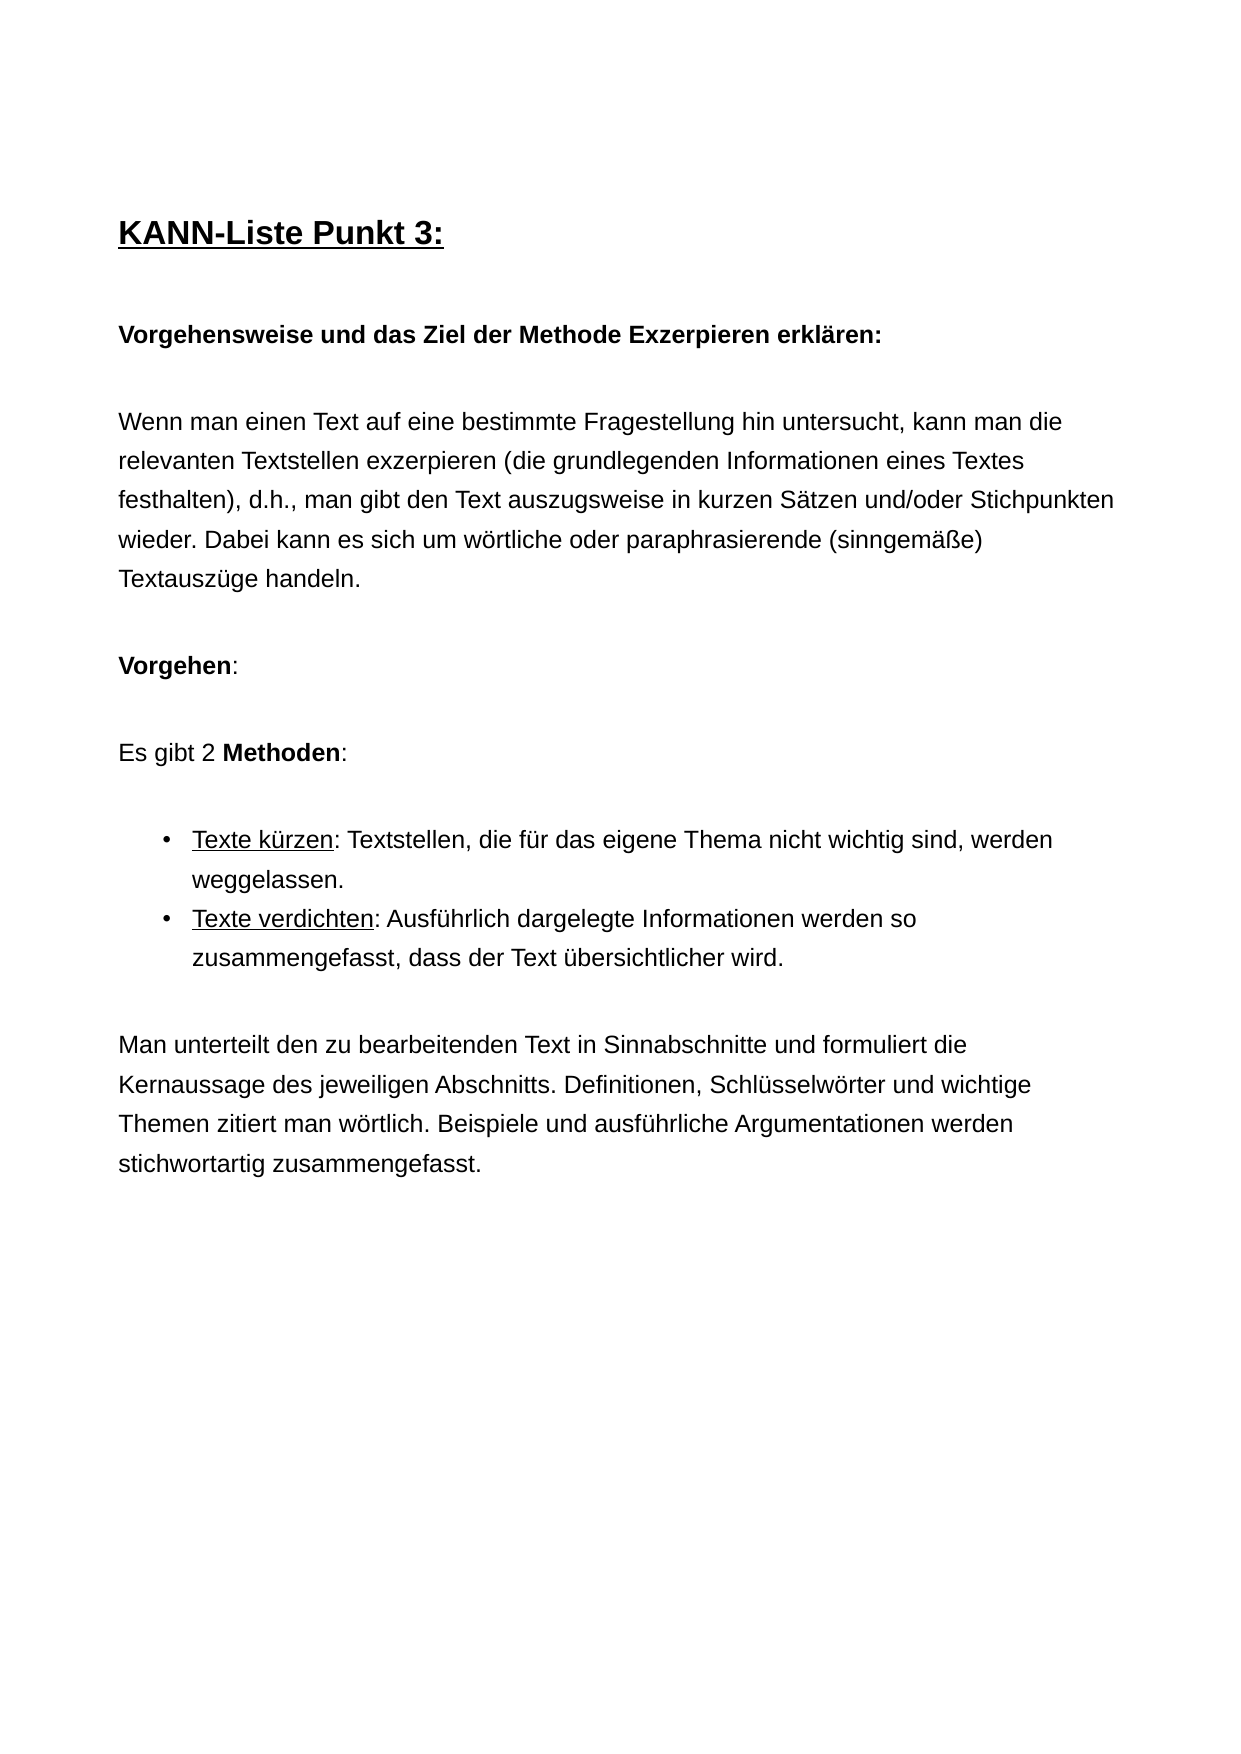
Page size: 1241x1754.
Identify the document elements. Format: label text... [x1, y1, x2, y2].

text Vorgehensweise und das Ziel der Methode Exzerpieren erklären: [118, 320, 1122, 348]
text KANN-Liste Punkt 3: [118, 213, 1122, 252]
list Texte verdichten: Ausführlich dargelegte Informationen werden so zusammengefasst, dass der Text übersichtlicher wird. [162, 904, 1122, 972]
text Wenn man einen Text auf eine bestimmte Fragestellung hin untersucht, kann man die relevanten Textstellen exzerpieren (die grundlegenden Informationen eines Textes festhalten), d.h., man gibt den Text auszugsweise in kurzen Sätzen und/oder Stichpunkten wieder. Dabei kann es sich um wörtliche oder paraphrasierende (sinngemäße) Textauszüge handeln. [118, 407, 1122, 593]
text Vorgehen: [118, 651, 1122, 680]
list Texte kürzen: Textstellen, die für das eigene Thema nicht wichtig sind, werden weggelassen. [162, 825, 1122, 893]
text Es gibt 2 Methoden: [118, 738, 1122, 767]
text Man unterteilt den zu bearbeitenden Text in Sinnabschnitte und formuliert die Kernaussage des jeweiligen Abschnitts. Definitionen, Schlüsselwörter und wichtige Themen zitiert man wörtlich. Beispiele und ausführliche Argumentationen werden stichwortartig zusammengefasst. [118, 1030, 1122, 1177]
